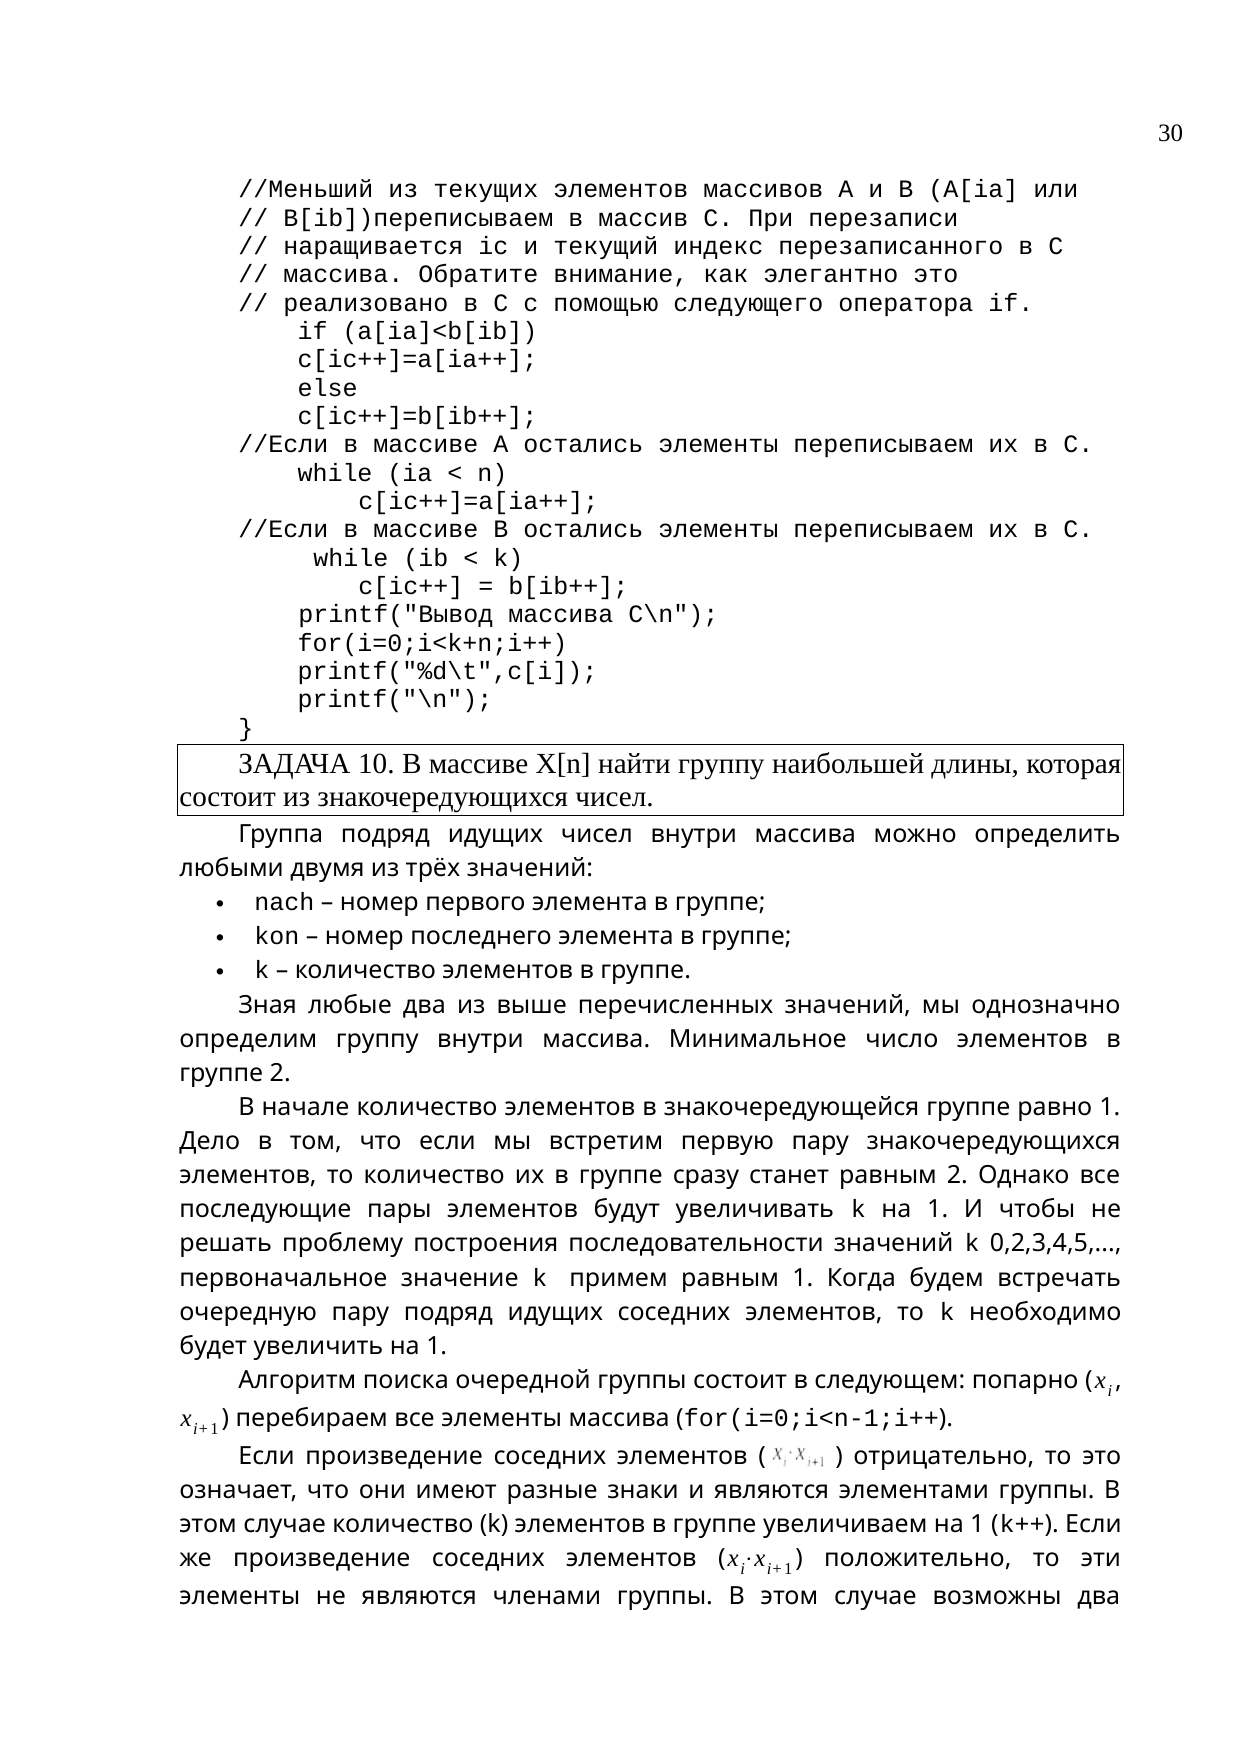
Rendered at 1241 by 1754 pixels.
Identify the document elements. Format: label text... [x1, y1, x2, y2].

text Зная любые два из выше перечисленных значений, мы однозначно определим группу внутри массива. Минимальное число элементов в группе 2. [179, 986, 1121, 1088]
text //Если в массиве B остались элементы переписываем их в C. [238, 517, 1121, 545]
text printf("Вывод массива С\n"); [238, 602, 1121, 630]
text printf("\n"); [238, 687, 1121, 715]
text // реализовано в С с помощью следующего оператора if. [238, 290, 1121, 319]
text ЗАДАЧА 10. В массиве X[n] найти группу наибольшей длины, которая состоит из знакочередующихся чисел. [178, 745, 1123, 815]
text //Если в массиве A остались элементы переписываем их в C. [238, 432, 1121, 460]
text while (ib < k) [238, 545, 1121, 574]
text c[ic++]=a[ia++]; [238, 347, 1121, 375]
list k – количество элементов в группе. [217, 952, 1121, 986]
text В начале количество элементов в знакочередующейся группе равно 1. Дело в том, что если мы встретим первую пару знакочередующихся элементов, то количество их в группе сразу станет равным 2. Однако все последующие пары элементов будут увеличивать k на 1. И чтобы не решать проблему построения последовательности значений k 0,2,3,4,5,..., первоначальное значение k примем равным 1. Когда будем встречать очередную пару подряд идущих соседних элементов, то k необходимо будет увеличить на 1. [179, 1088, 1121, 1362]
text while (ia < n) [238, 460, 1121, 489]
text for(i=0;i<k+n;i++) [238, 630, 1121, 659]
text // массива. Обратите внимание, как элегантно это [238, 262, 1121, 290]
text else [238, 375, 1121, 404]
text // B[ib])переписываем в массив C. При перезаписи [238, 205, 1121, 234]
text Алгоритм поиска очередной группы состоит в следующем: попарно (,) перебираем все элементы массива (for(i=0;i<n-1;i++). [179, 1362, 1121, 1438]
text // наращивается ic и текущий индекс перезаписанного в С [238, 234, 1121, 262]
text c[ic++]=a[ia++]; [238, 489, 1121, 517]
text //Меньший из текущих элементов массивов A и B (A[ia] или [238, 177, 1121, 205]
list kon – номер последнего элемента в группе; [217, 918, 1121, 952]
text c[ic++] = b[ib++]; [238, 574, 1121, 602]
text Группа подряд идущих чисел внутри массива можно определить любыми двумя из трёх значений: [179, 816, 1121, 883]
text printf("%d\t",c[i]); [238, 659, 1121, 687]
text Если произведение соседних элементов () отрицательно, то это означает, что они имеют разные знаки и являются элементами группы. В этом случае количество (k) элементов в группе увеличиваем на 1 (k++). Если же произведение соседних элементов () положительно, то эти элементы не являются членами группы. В этом случае возможны два [179, 1438, 1121, 1612]
text if (a[ia]<b[ib]) [238, 319, 1121, 347]
list nach – номер первого элемента в группе; [217, 883, 1121, 918]
text c[ic++]=b[ib++]; [238, 404, 1121, 432]
text } [238, 715, 1121, 744]
